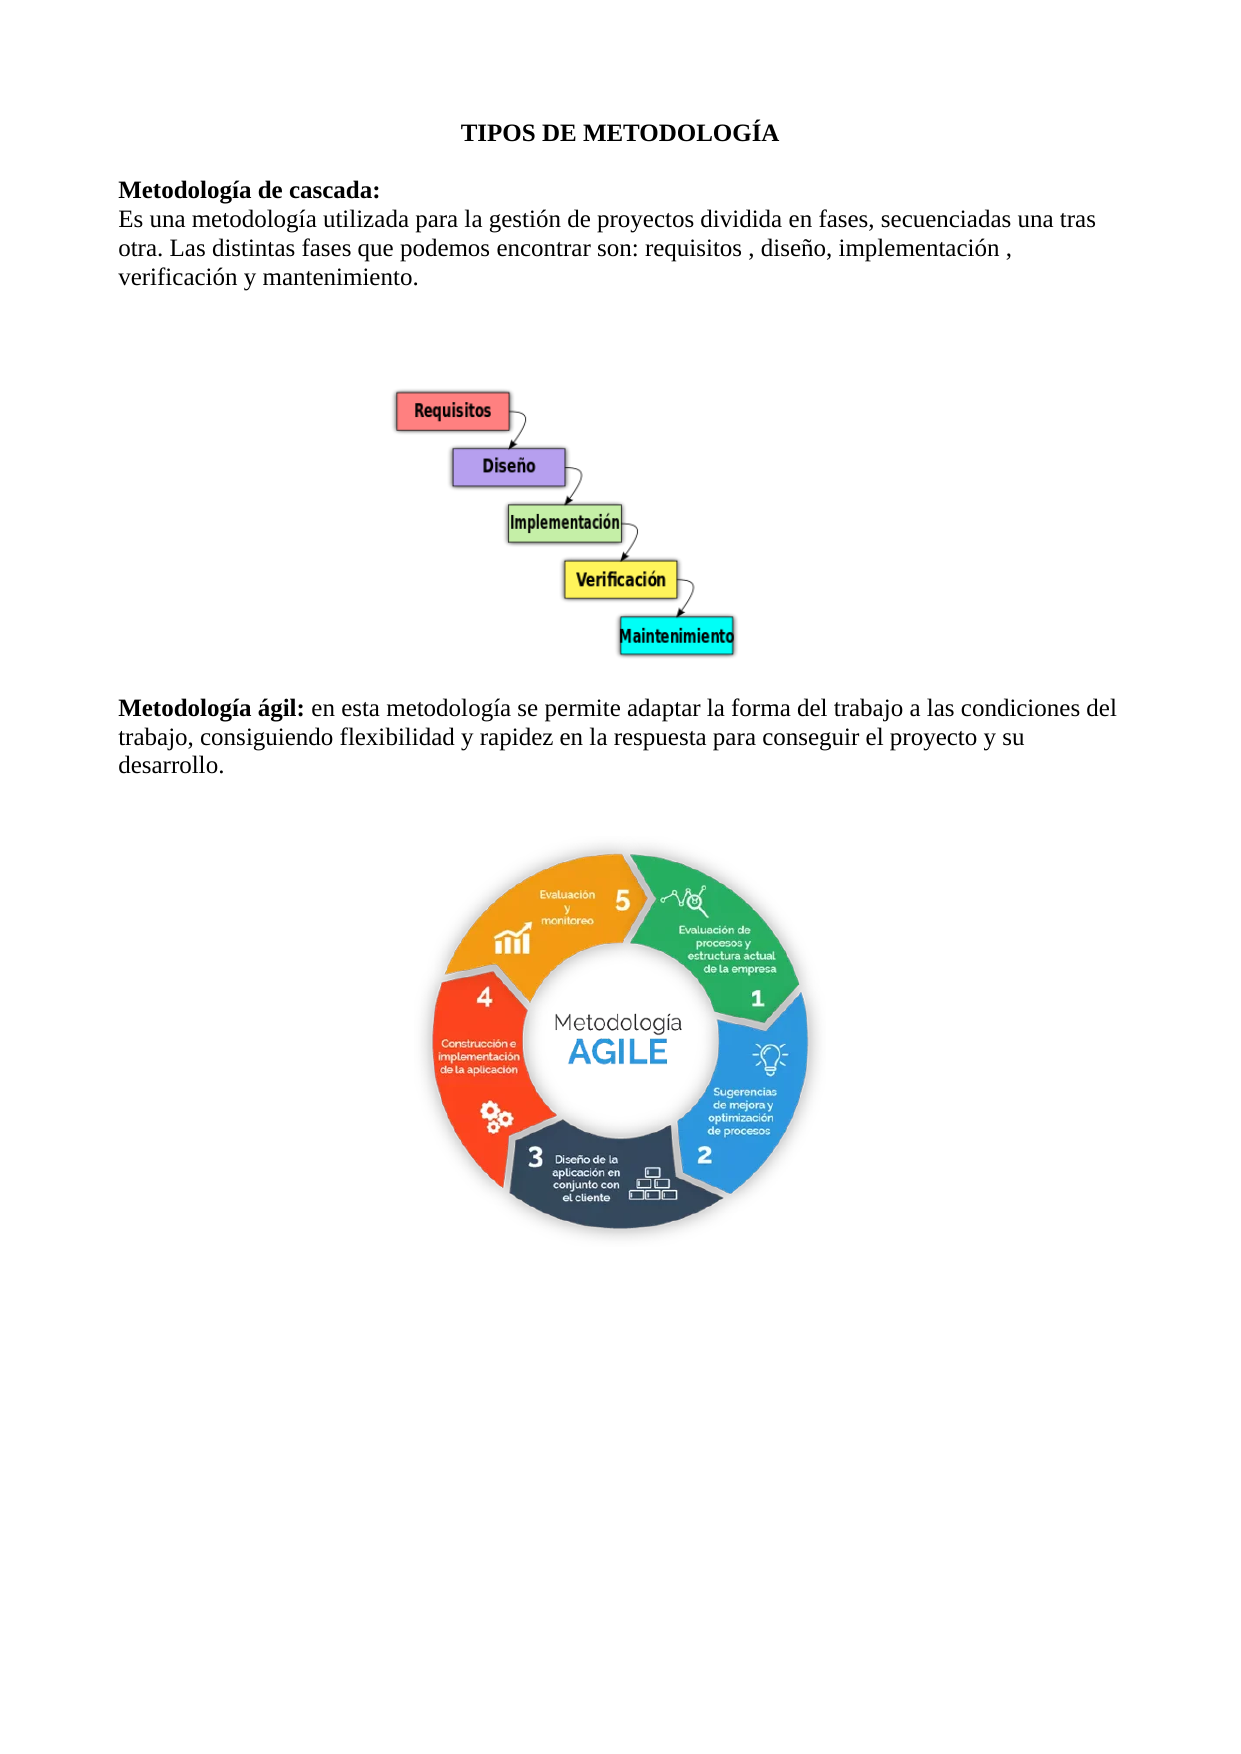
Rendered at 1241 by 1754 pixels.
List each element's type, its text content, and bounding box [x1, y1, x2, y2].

text Metodología ágil: en esta metodología se permite adaptar la forma del trabajo a las condiciones del trabajo, consiguiendo flexibilidad y rapidez en la respuesta para conseguir el proyecto y su desarrollo. [118, 693, 1122, 779]
text Metodología de cascada: [118, 176, 1122, 204]
picture [414, 836, 827, 1247]
text Es una metodología utilizada para la gestión de proyectos dividida en fases, secuenciadas una tras otra. Las distintas fases que podemos encontrar son: requisitos , diseño, implementación , verificación y mantenimiento. [118, 204, 1122, 291]
picture [378, 383, 750, 663]
text TIPOS DE METODOLOGÍA [118, 118, 1122, 147]
